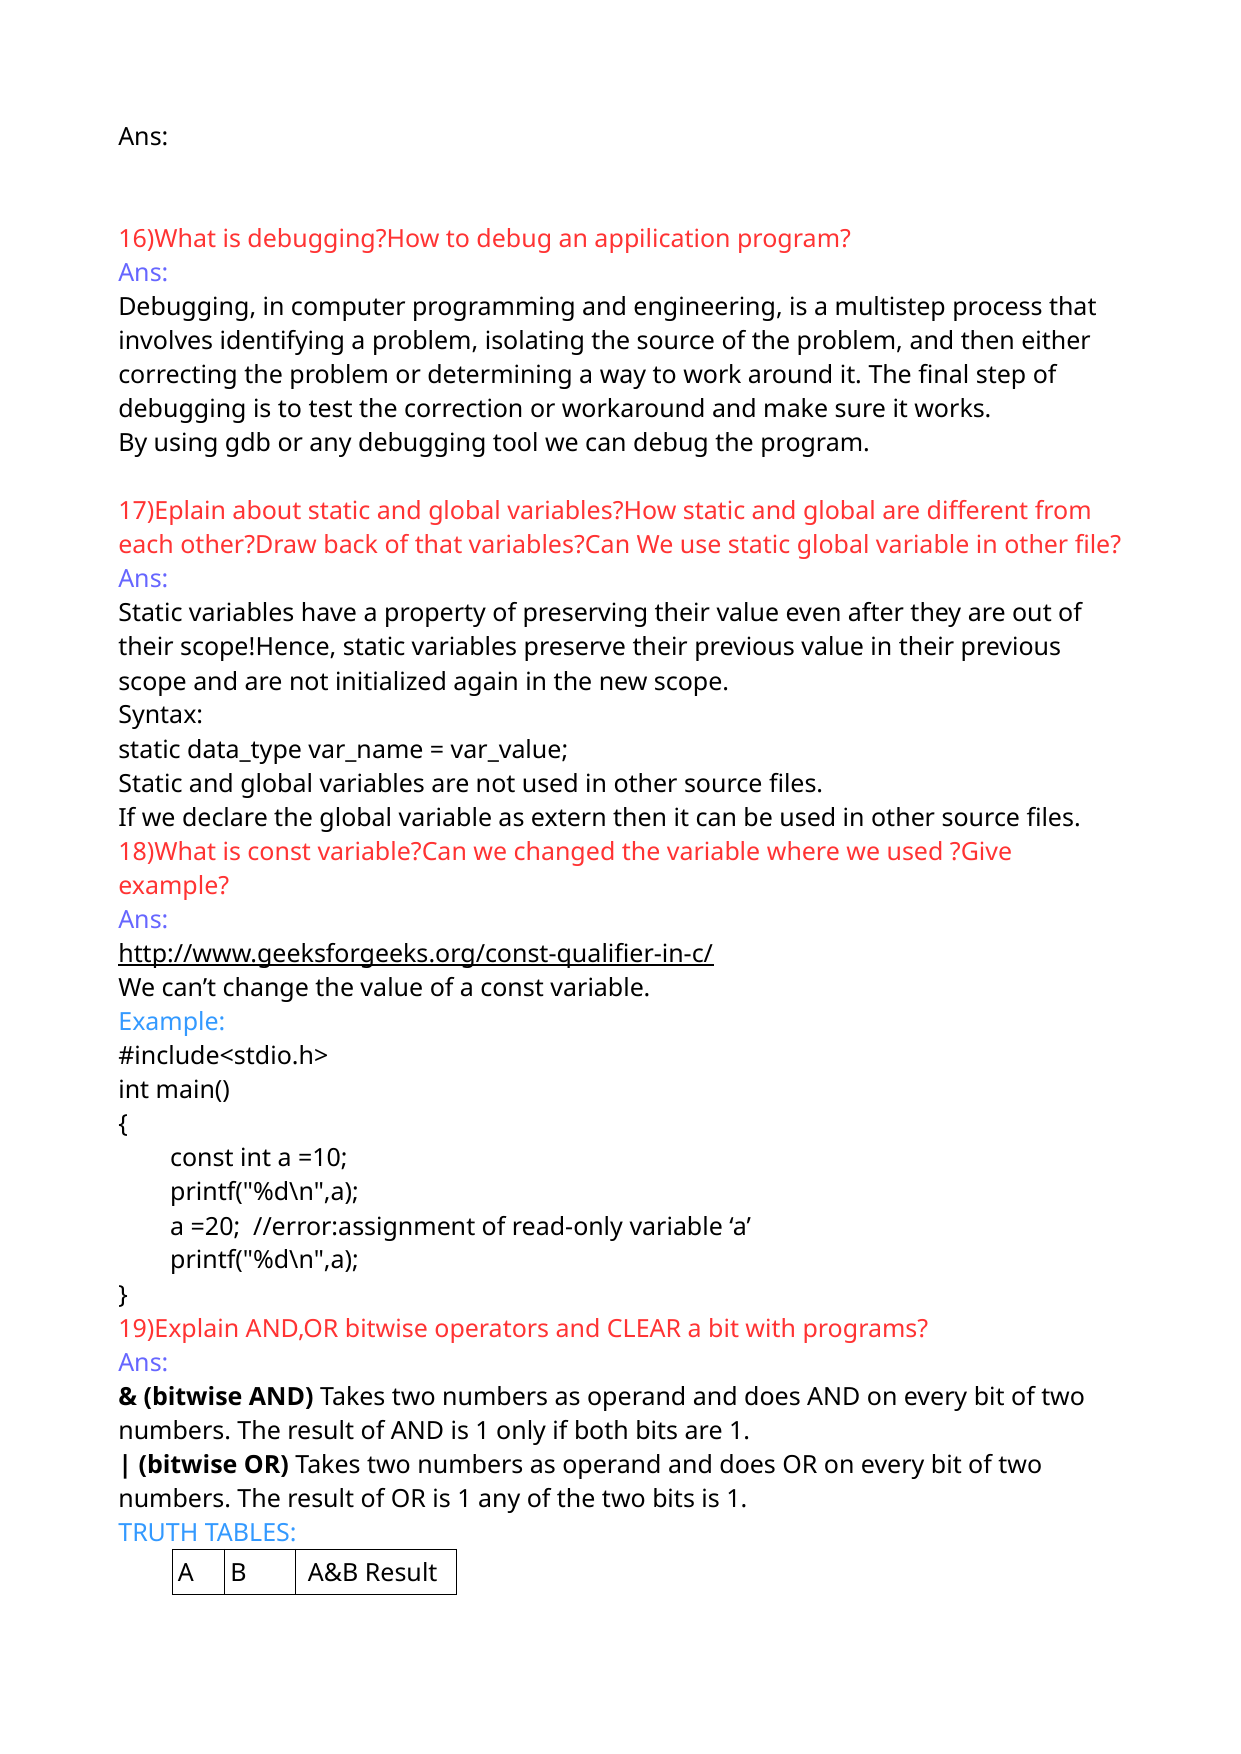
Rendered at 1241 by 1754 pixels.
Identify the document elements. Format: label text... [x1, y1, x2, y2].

text printf("%d\n",a); [118, 1242, 1122, 1276]
text Static and global variables are not used in other source files. [118, 765, 1122, 799]
text TRUTH TABLES: [118, 1515, 1122, 1549]
text Debugging, in computer programming and engineering, is a multistep process that involves identifying a problem, isolating the source of the problem, and then either correcting the problem or determining a way to work around it. The final step of debugging is to test the correction or workaround and make sure it works. [118, 288, 1122, 425]
text By using gdb or any debugging tool we can debug the program. [118, 425, 1122, 459]
text a =20; //error:assignment of read-only variable ‘a’ [118, 1208, 1122, 1242]
text http://www.geeksforgeeks.org/const-qualifier-in-c/ [118, 936, 1122, 970]
text & (bitwise AND) Takes two numbers as operand and does AND on every bit of two numbers. The result of AND is 1 only if both bits are 1. [118, 1378, 1122, 1447]
text | (bitwise OR) Takes two numbers as operand and does OR on every bit of two numbers. The result of OR is 1 any of the two bits is 1. [118, 1447, 1122, 1515]
text 16)What is debugging?How to debug an appilication program? [118, 220, 1122, 254]
text #include<stdio.h> [118, 1038, 1122, 1072]
table_header A [173, 1550, 224, 1594]
text 18)What is const variable?Can we changed the variable where we used ?Give example? [118, 833, 1122, 902]
text const int a =10; [118, 1140, 1122, 1174]
text { [118, 1106, 1122, 1140]
table_header B [225, 1550, 295, 1594]
text printf("%d\n",a); [118, 1174, 1122, 1208]
text Example: [118, 1004, 1122, 1038]
table_header A&B Result [296, 1550, 456, 1594]
text 17)Eplain about static and global variables?How static and global are different from each other?Draw back of that variables?Can We use static global variable in other file? [118, 493, 1122, 561]
text We can’t change the value of a const variable. [118, 970, 1122, 1004]
text Ans: [118, 561, 1122, 595]
text Ans: [118, 118, 1122, 152]
text Static variables have a property of preserving their value even after they are out of their scope!Hence, static variables preserve their previous value in their previous scope and are not initialized again in the new scope. Syntax: [118, 595, 1122, 731]
text Ans: [118, 1344, 1122, 1378]
text } [118, 1276, 1122, 1310]
text int main() [118, 1072, 1122, 1106]
text 19)Explain AND,OR bitwise operators and CLEAR a bit with programs? [118, 1310, 1122, 1344]
text static data_type var_name = var_value; [118, 731, 1122, 765]
text Ans: [118, 902, 1122, 936]
text If we declare the global variable as extern then it can be used in other source files. [118, 799, 1122, 833]
text Ans: [118, 254, 1122, 288]
